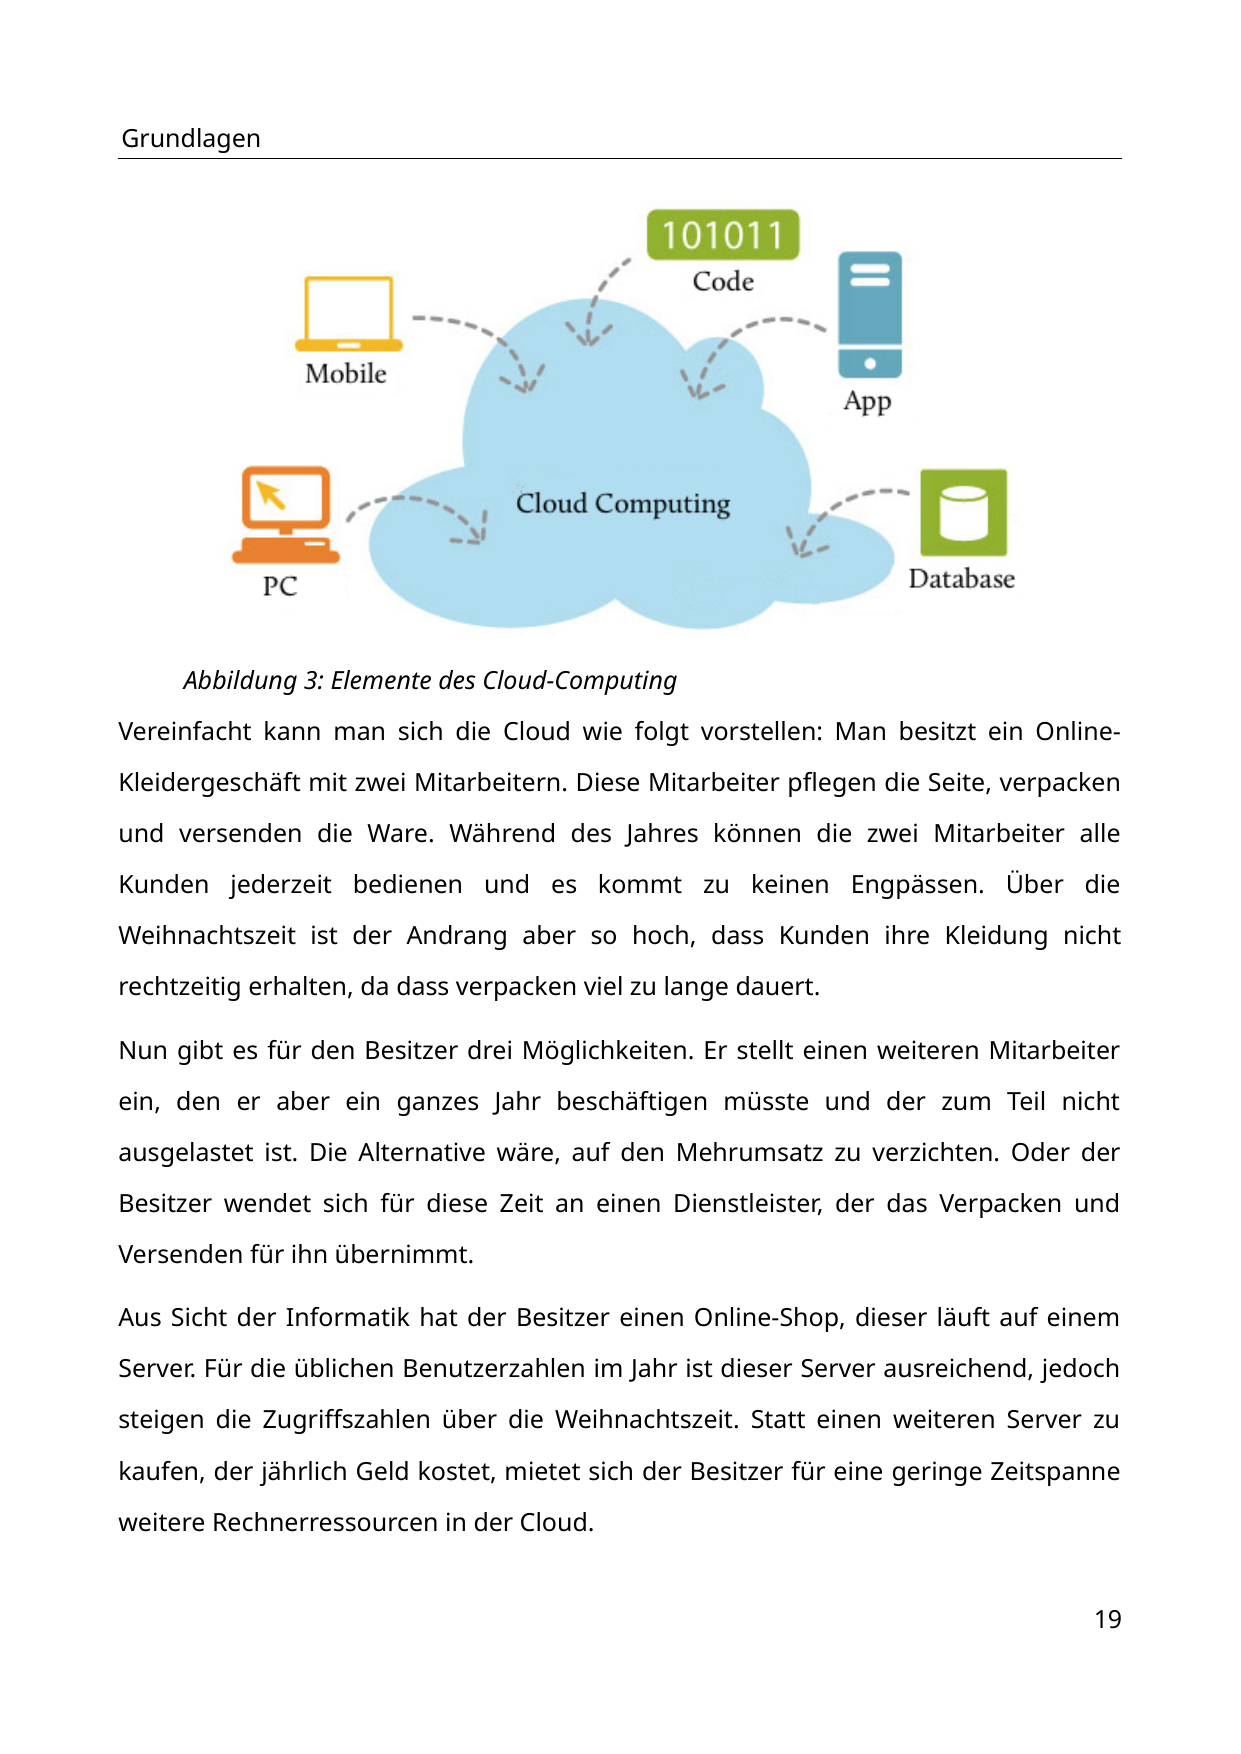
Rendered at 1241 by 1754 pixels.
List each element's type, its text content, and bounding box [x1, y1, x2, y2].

text Abbildung 3: Elemente des Cloud-Computing [183, 663, 1057, 697]
text Nun gibt es für den Besitzer drei Möglichkeiten. Er stellt einen weiteren Mitarbeiter ein, den er aber ein ganzes Jahr beschäftigen müsste und der zum Teil nicht ausgelastet ist. Die Alternative wäre, auf den Mehrumsatz zu verzichten. Oder der Besitzer wendet sich für diese Zeit an einen Dienstleister, der das Verpacken und Versenden für ihn übernimmt. [118, 1032, 1122, 1271]
text Aus Sicht der Informatik hat der Besitzer einen Online-Shop, dieser läuft auf einem Server. Für die üblichen Benutzerzahlen im Jahr ist dieser Server ausreichend, jedoch steigen die Zugriffszahlen über die Weihnachtszeit. Statt einen weiteren Server zu kaufen, der jährlich Geld kostet, mietet sich der Besitzer für eine geringe Zeitspanne weitere Rechnerressourcen in der Cloud. [118, 1300, 1122, 1538]
picture [183, 200, 1057, 663]
text Vereinfacht kann man sich die Cloud wie folgt vorstellen: Man besitzt ein Online-Kleidergeschäft mit zwei Mitarbeitern. Diese Mitarbeiter pflegen die Seite, verpacken und versenden die Ware. Während des Jahres können die zwei Mitarbeiter alle Kunden jederzeit bedienen und es kommt zu keinen Engpässen. Über die Weihnachtszeit ist der Andrang aber so hoch, dass Kunden ihre Kleidung nicht rechtzeitig erhalten, da dass verpacken viel zu lange dauert. [118, 188, 1122, 1003]
